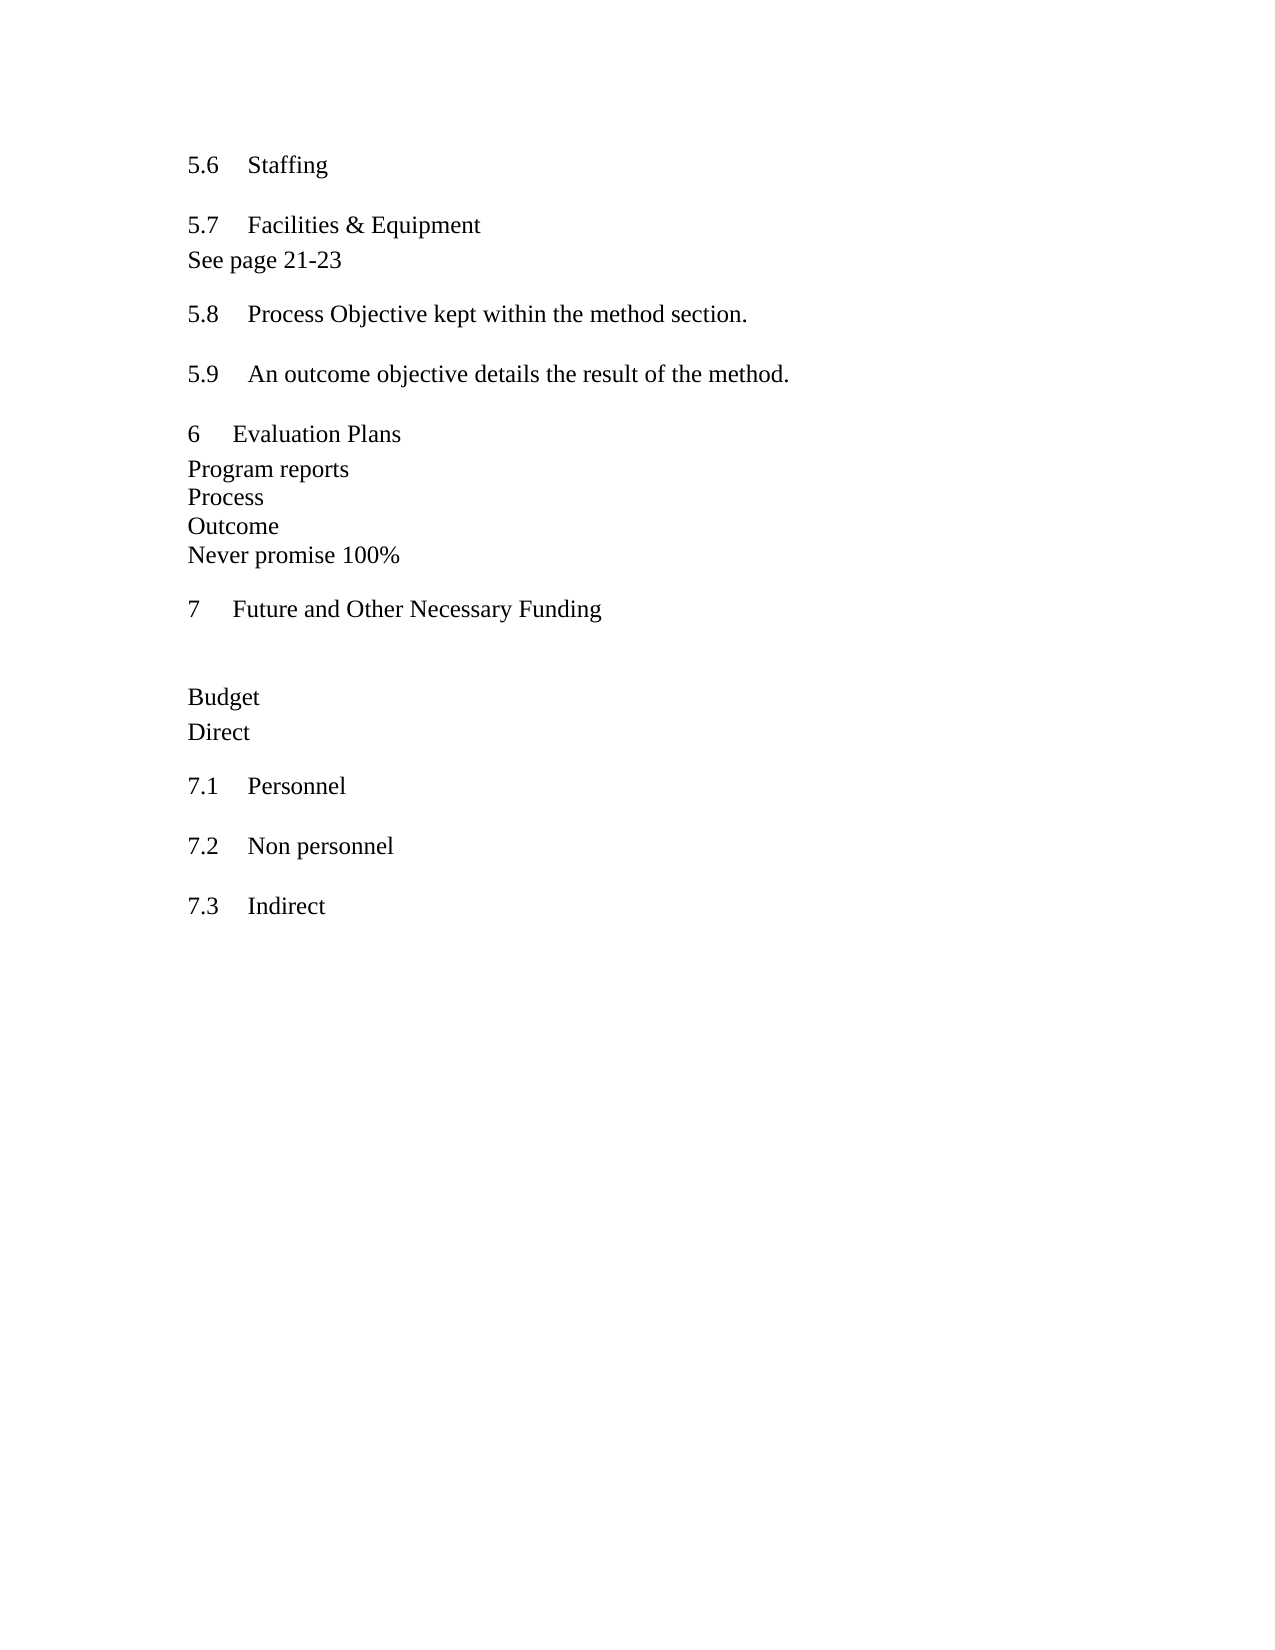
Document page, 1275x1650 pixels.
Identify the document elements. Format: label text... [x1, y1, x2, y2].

subtitle Budget [187, 682, 1087, 711]
subtitle Staffing [187, 150, 1087, 179]
text Never promise 100% [187, 540, 1087, 569]
text Program reports [187, 454, 1087, 482]
subtitle Process Objective kept within the method section. [187, 299, 1087, 327]
subtitle Facilities & Equipment [187, 210, 1087, 239]
subtitle Personnel [187, 771, 1087, 800]
text Process [187, 482, 1087, 511]
subtitle Future and Other Necessary Funding [187, 594, 1087, 622]
subtitle An outcome objective details the result of the method. [187, 359, 1087, 387]
text Outcome [187, 511, 1087, 540]
text Direct [187, 717, 1087, 746]
subtitle Evaluation Plans [187, 419, 1087, 447]
subtitle Indirect [187, 891, 1087, 920]
text See page 21-23 [187, 245, 1087, 274]
subtitle Non personnel [187, 831, 1087, 860]
